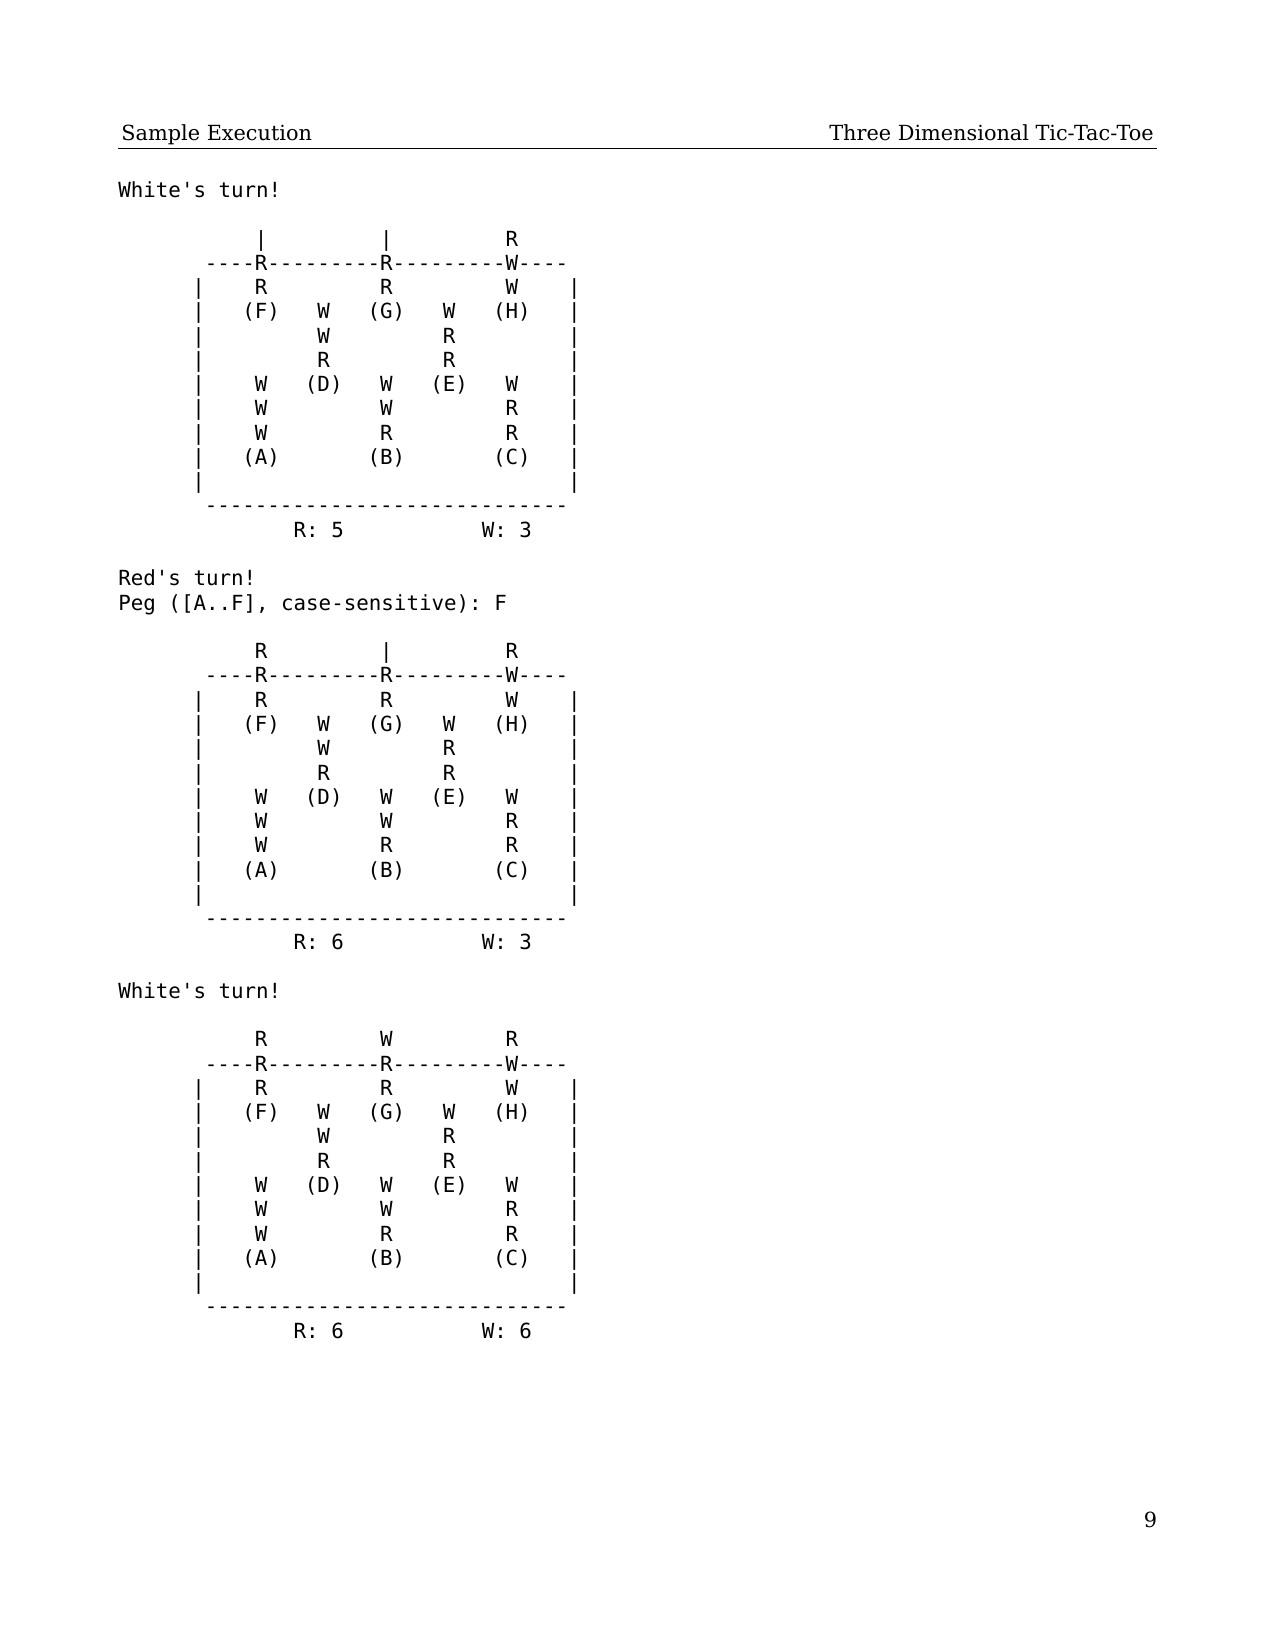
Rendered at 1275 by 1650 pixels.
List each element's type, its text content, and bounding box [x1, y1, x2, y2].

text | (F) W (G) W (H) | [118, 1100, 1157, 1124]
text ----------------------------- [118, 906, 1157, 930]
text | (F) W (G) W (H) | [118, 712, 1157, 736]
text | R R | [118, 348, 1157, 372]
text | W W R | [118, 396, 1157, 421]
text R | R [118, 639, 1157, 663]
text | R R | [118, 1149, 1157, 1173]
text | W R R | [118, 833, 1157, 858]
text | W R R | [118, 1222, 1157, 1246]
text | (F) W (G) W (H) | [118, 299, 1157, 324]
text ----------------------------- [118, 493, 1157, 518]
text Peg ([A..F], case-sensitive): F [118, 591, 1157, 615]
text ----------------------------- [118, 1294, 1157, 1319]
text R: 5 W: 3 [118, 518, 1157, 542]
text | W R R | [118, 421, 1157, 445]
text | | [118, 1270, 1157, 1294]
text R: 6 W: 6 [118, 1319, 1157, 1343]
text Red's turn! [118, 566, 1157, 591]
text | | R [118, 227, 1157, 251]
text | W R | [118, 1124, 1157, 1149]
text | W W R | [118, 1197, 1157, 1222]
text ----R---------R---------W---- [118, 251, 1157, 275]
text White's turn! [118, 979, 1157, 1003]
text | (A) (B) (C) | [118, 1246, 1157, 1270]
text | W R | [118, 736, 1157, 761]
text | R R W | [118, 688, 1157, 712]
text | W (D) W (E) W | [118, 1173, 1157, 1197]
text | (A) (B) (C) | [118, 445, 1157, 469]
text | W R | [118, 324, 1157, 348]
text ----R---------R---------W---- [118, 1052, 1157, 1076]
text R W R [118, 1027, 1157, 1052]
text | R R | [118, 761, 1157, 785]
text ----R---------R---------W---- [118, 663, 1157, 688]
text | | [118, 469, 1157, 493]
text | W (D) W (E) W | [118, 372, 1157, 396]
text | R R W | [118, 275, 1157, 299]
text | | [118, 882, 1157, 906]
text | R R W | [118, 1076, 1157, 1100]
text R: 6 W: 3 [118, 930, 1157, 955]
text White's turn! [118, 178, 1157, 202]
text | W W R | [118, 809, 1157, 833]
text | (A) (B) (C) | [118, 858, 1157, 882]
text | W (D) W (E) W | [118, 785, 1157, 809]
